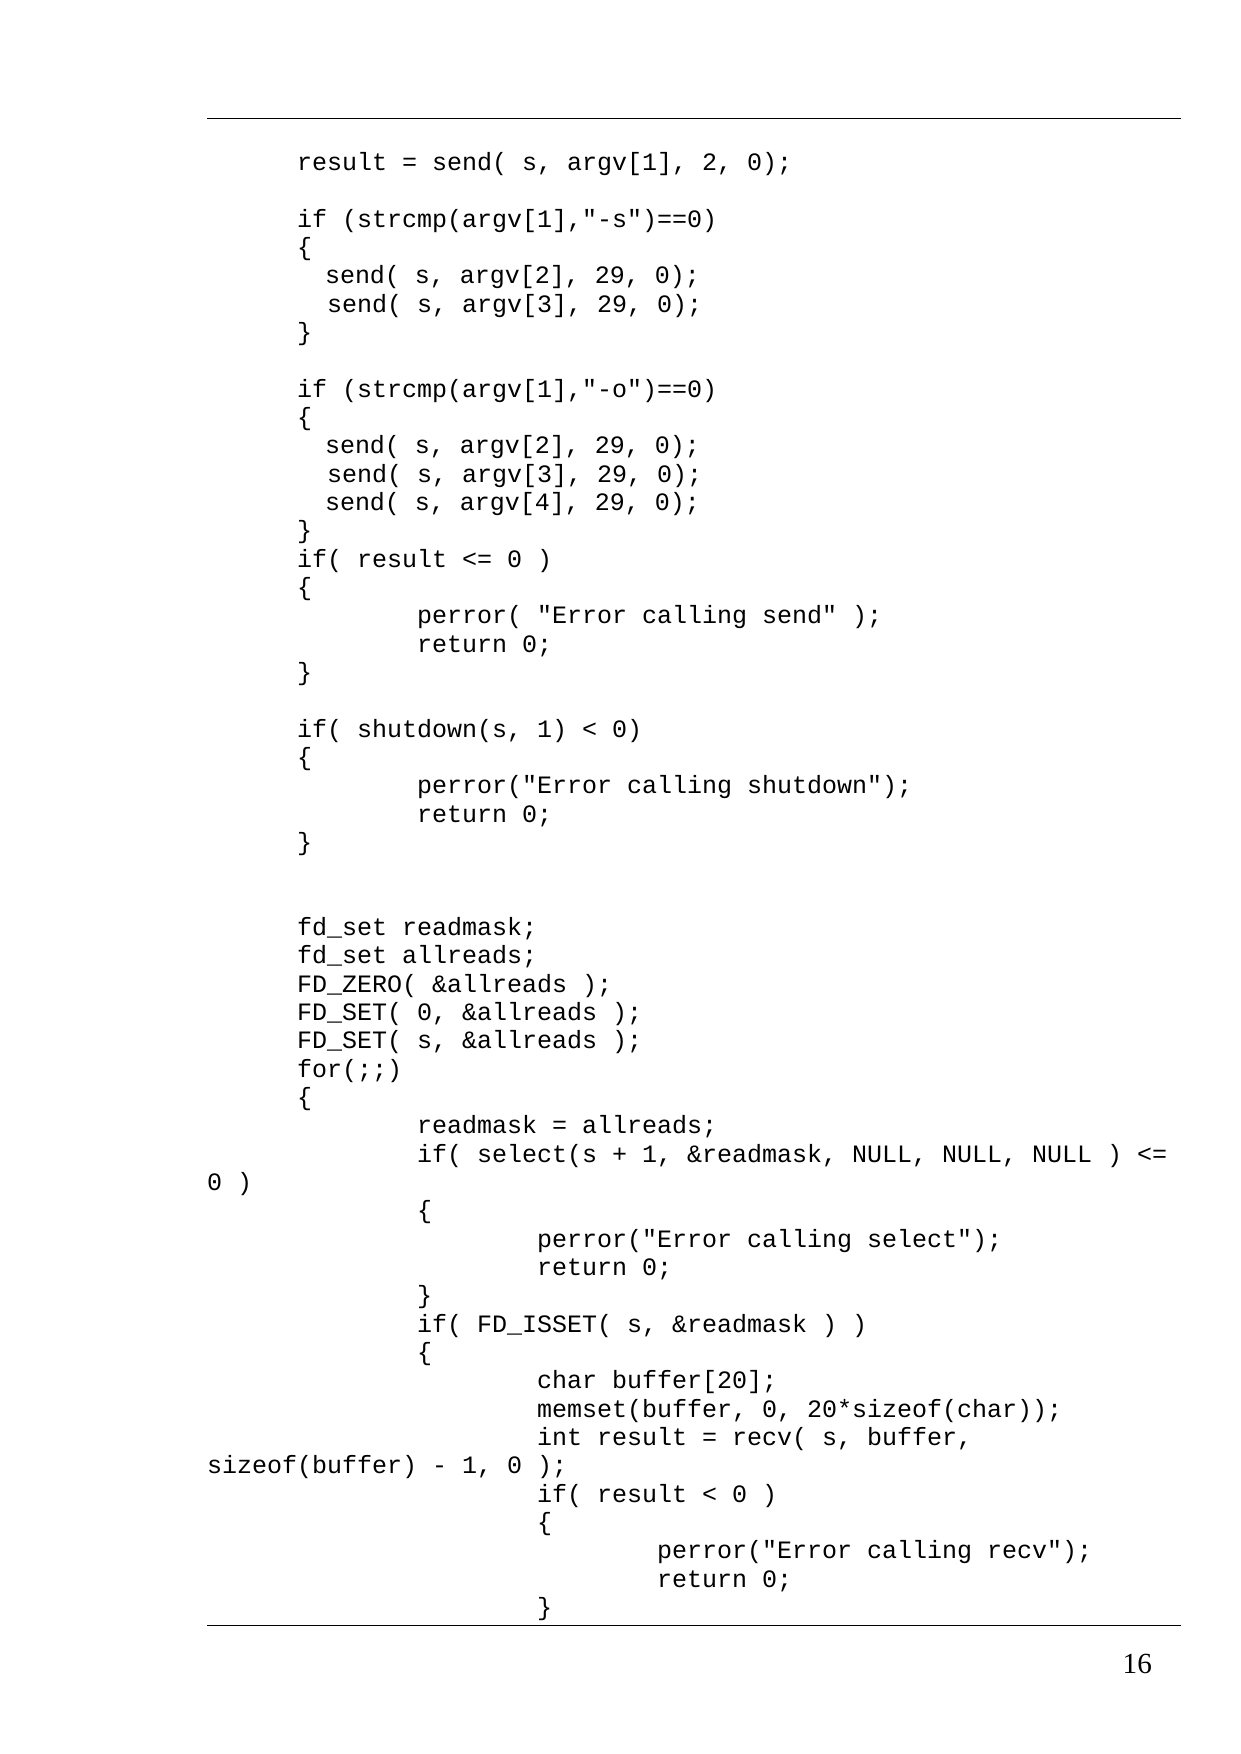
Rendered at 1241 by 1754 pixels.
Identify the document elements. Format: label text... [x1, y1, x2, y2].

text { [207, 741, 1181, 770]
text return 0; [207, 628, 1181, 656]
text result = send( s, argv[1], 2, 0); [207, 146, 1181, 178]
text } [207, 656, 1181, 688]
text { [207, 1195, 1181, 1223]
text perror( "Error calling send" ); [207, 600, 1181, 628]
text { [207, 231, 1181, 260]
text readmask = allreads; [207, 1110, 1181, 1138]
text if( result <= 0 ) [207, 543, 1181, 571]
text send( s, argv[3], 29, 0); [207, 288, 1181, 316]
text send( s, argv[2], 29, 0); [207, 430, 1181, 458]
text { [207, 1081, 1181, 1110]
text send( s, argv[3], 29, 0); [207, 458, 1181, 486]
text return 0; [207, 1251, 1181, 1280]
text perror("Error calling recv"); [207, 1535, 1181, 1563]
text int result = recv( s, buffer, sizeof(buffer) - 1, 0 ); [207, 1421, 1181, 1478]
text if (strcmp(argv[1],"-o")==0) [207, 373, 1181, 401]
text send( s, argv[4], 29, 0); [207, 486, 1181, 515]
text if( shutdown(s, 1) < 0) [207, 713, 1181, 741]
text perror("Error calling shutdown"); [207, 770, 1181, 798]
text char buffer[20]; [207, 1365, 1181, 1393]
text FD_ZERO( &allreads ); [207, 968, 1181, 996]
text perror("Error calling select"); [207, 1223, 1181, 1251]
text memset(buffer, 0, 20*sizeof(char)); [207, 1393, 1181, 1421]
text } [207, 316, 1181, 348]
text } [207, 1280, 1181, 1308]
text if( result < 0 ) [207, 1478, 1181, 1506]
text for(;;) [207, 1053, 1181, 1081]
text { [207, 1506, 1181, 1535]
text } [207, 826, 1181, 858]
text { [207, 401, 1181, 430]
text FD_SET( s, &allreads ); [207, 1025, 1181, 1053]
text if( select(s + 1, &readmask, NULL, NULL, NULL ) <= 0 ) [207, 1138, 1181, 1195]
text FD_SET( 0, &allreads ); [207, 996, 1181, 1025]
text { [207, 1336, 1181, 1365]
text } [207, 515, 1181, 543]
text return 0; [207, 1563, 1181, 1591]
text send( s, argv[2], 29, 0); [207, 260, 1181, 288]
text { [207, 571, 1181, 600]
text return 0; [207, 798, 1181, 826]
text if (strcmp(argv[1],"-s")==0) [207, 203, 1181, 231]
text fd_set readmask; [207, 911, 1181, 940]
text if( FD_ISSET( s, &readmask ) ) [207, 1308, 1181, 1336]
text fd_set allreads; [207, 940, 1181, 968]
text } [207, 1591, 1181, 1625]
